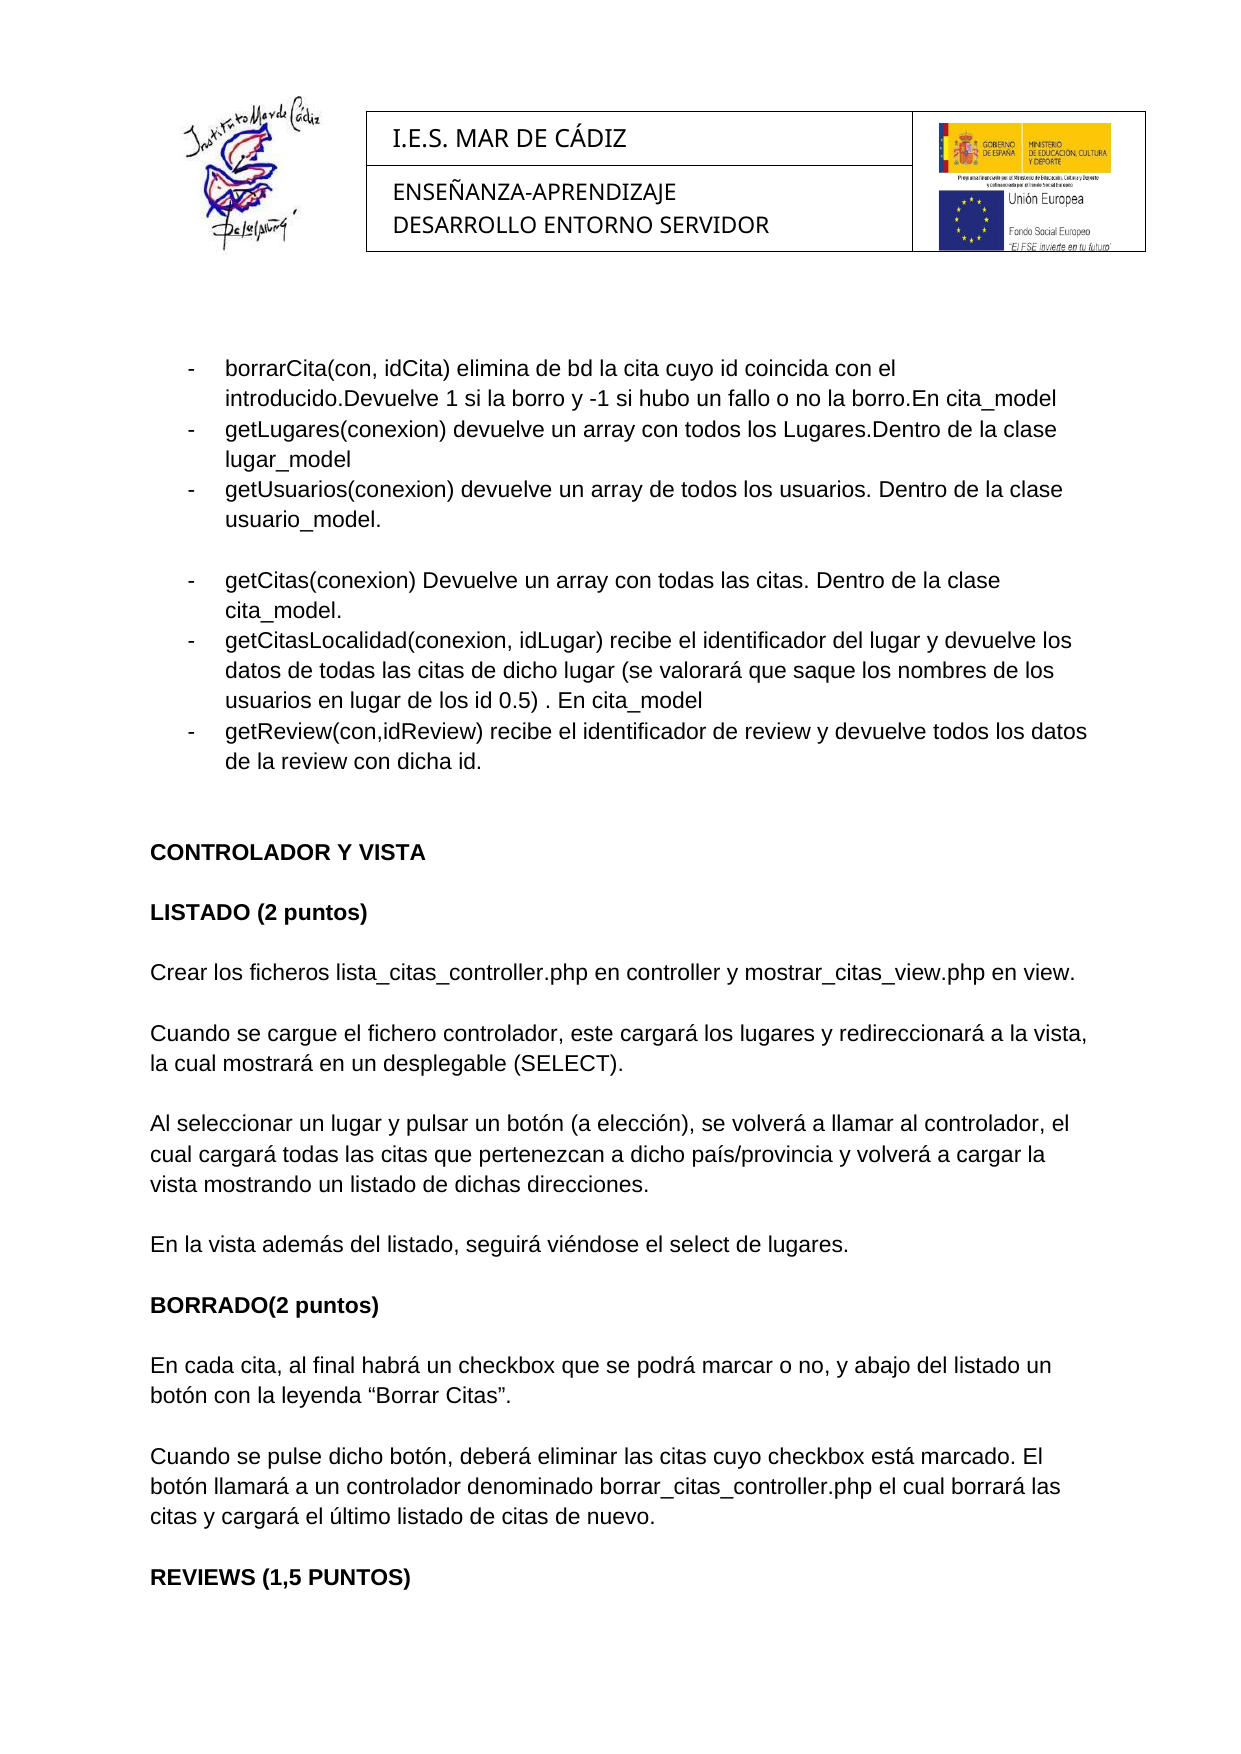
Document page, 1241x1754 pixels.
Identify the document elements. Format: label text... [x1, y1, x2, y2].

text BORRADO(2 puntos) [150, 1292, 1090, 1318]
text Crear los ficheros lista_citas_controller.php en controller y mostrar_citas_view.php en view. [150, 959, 1090, 986]
text Al seleccionar un lugar y pulsar un botón (a elección), se volverá a llamar al controlador, el cual cargará todas las citas que pertenezcan a dicho país/provincia y volverá a cargar la vista mostrando un listado de dichas direcciones. [150, 1110, 1090, 1197]
text Cuando se cargue el fichero controlador, este cargará los lugares y redireccionará a la vista, la cual mostrará en un desplegable (SELECT). [150, 1020, 1090, 1076]
list getLugares(conexion) devuelve un array con todos los Lugares.Dentro de la clase lugar_model [187, 416, 1090, 472]
list getReview(con,idReview) recibe el identificador de review y devuelve todos los datos de la review con dicha id. [187, 718, 1090, 774]
list getUsuarios(conexion) devuelve un array de todos los usuarios. Dentro de la clase usuario_model. [187, 476, 1090, 532]
list getCitasLocalidad(conexion, idLugar) recibe el identificador del lugar y devuelve los datos de todas las citas de dicho lugar (se valorará que saque los nombres de los usuarios en lugar de los id 0.5) . En cita_model [187, 627, 1090, 714]
list getCitas(conexion) Devuelve un array con todas las citas. Dentro de la clase cita_model. [187, 567, 1090, 623]
picture [157, 96, 335, 263]
text En la vista además del listado, seguirá viéndose el select de lugares. [150, 1231, 1090, 1257]
text Cuando se pulse dicho botón, deberá eliminar las citas cuyo checkbox está marcado. El botón llamará a un controlador denominado borrar_citas_controller.php el cual borrará las citas y cargará el último listado de citas de nuevo. [150, 1443, 1090, 1529]
list borrarCita(con, idCita) elimina de bd la cita cuyo id coincida con el introducido.Devuelve 1 si la borro y -1 si hubo un fallo o no la borro.En cita_model [187, 355, 1090, 412]
text CONTROLADOR Y VISTA [150, 838, 1090, 865]
text REVIEWS (1,5 PUNTOS) [150, 1563, 1090, 1590]
text LISTADO (2 puntos) [150, 899, 1090, 925]
picture [938, 123, 1112, 251]
text En cada cita, al final habrá un checkbox que se podrá marcar o no, y abajo del listado un botón con la leyenda “Borrar Citas”. [150, 1352, 1090, 1408]
